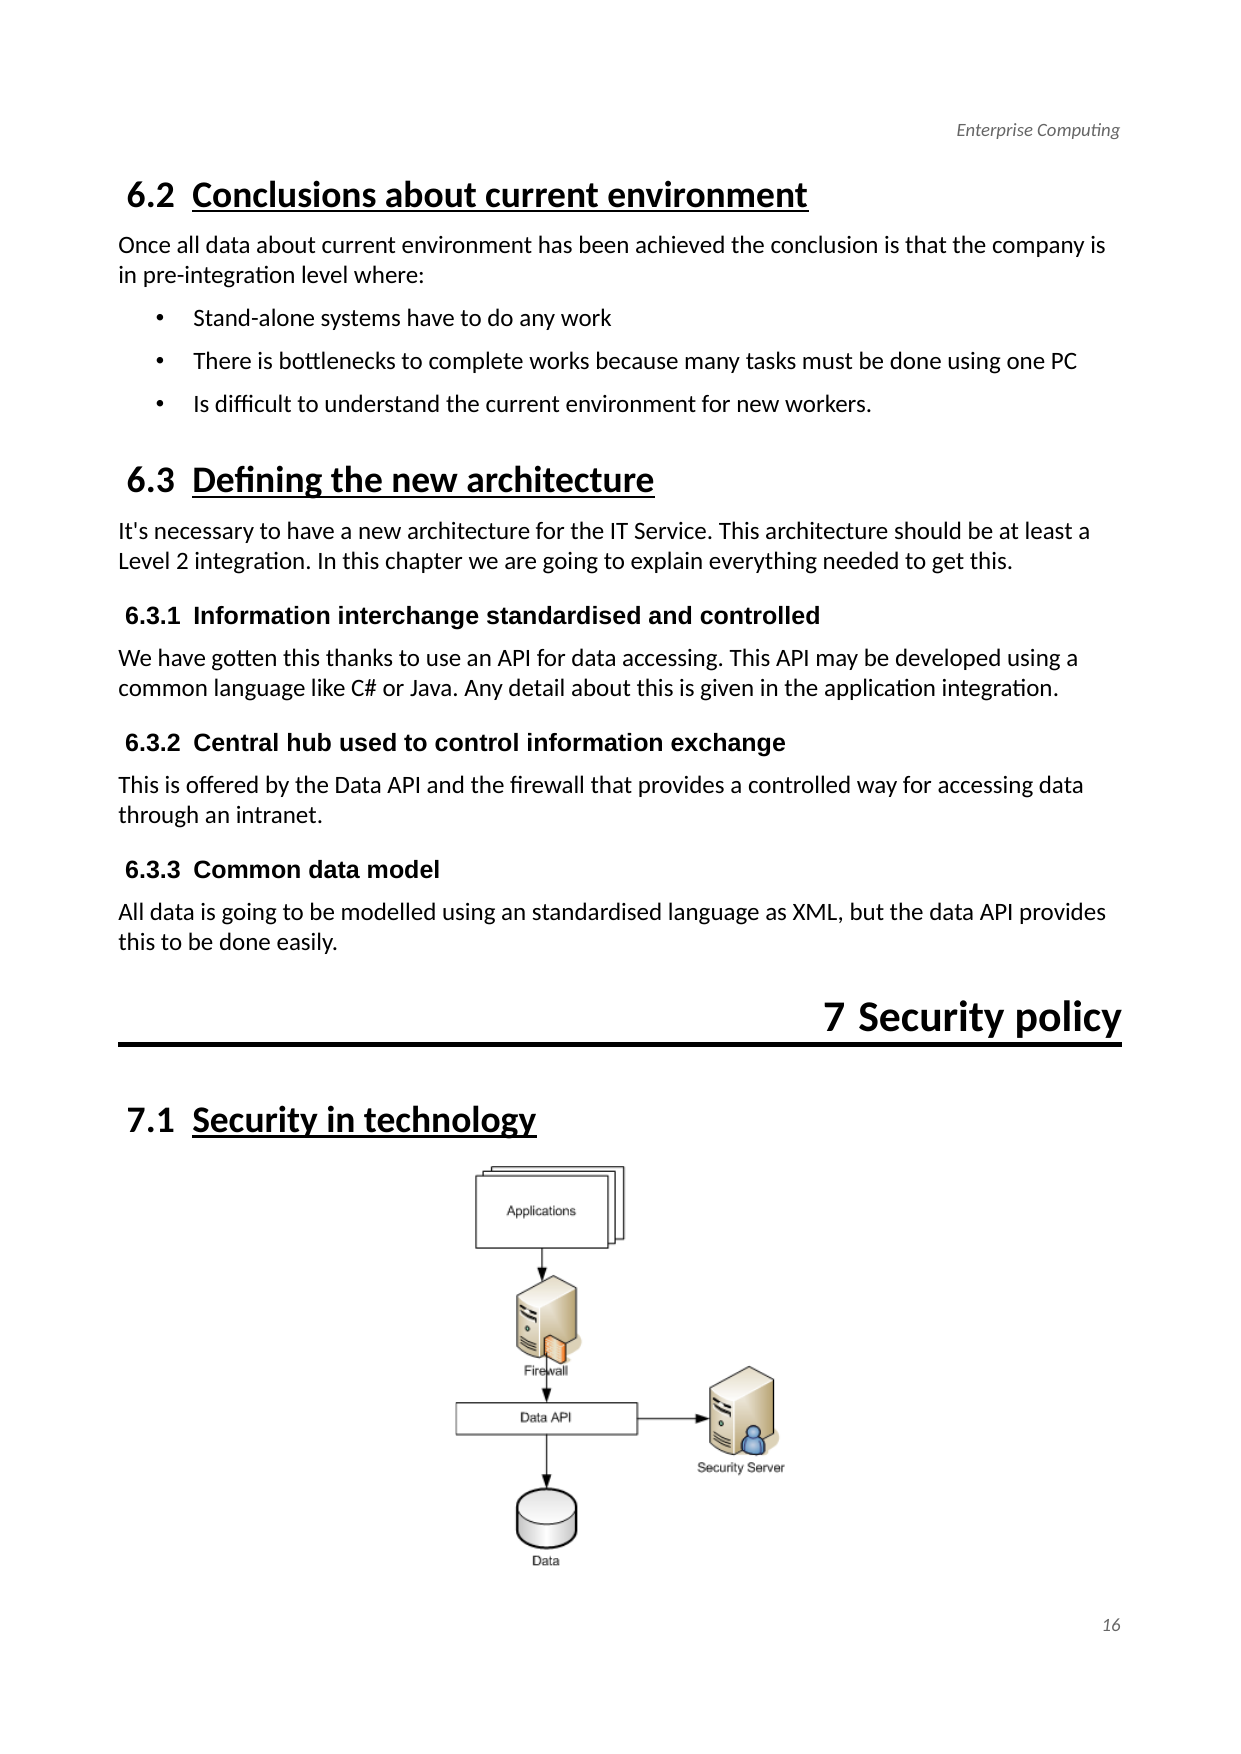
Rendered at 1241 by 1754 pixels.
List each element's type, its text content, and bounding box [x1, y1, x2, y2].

picture [455, 1166, 785, 1569]
list There is bottlenecks to complete works because many tasks must be done using one PC [156, 345, 1122, 376]
subtitle Information interchange standardised and controlled [118, 601, 1122, 629]
subtitle Common data model [118, 855, 1122, 884]
list Is difficult to understand the current environment for new workers. [156, 388, 1122, 419]
text Once all data about current environment has been achieved the conclusion is that the company is in pre-integration level where: [118, 229, 1122, 290]
text This is offered by the Data API and the firewall that provides a controlled way for accessing data through an intranet. [118, 769, 1122, 830]
list Stand-alone systems have to do any work [156, 302, 1122, 333]
text All data is going to be modelled using an standardised language as XML, but the data API provides this to be done easily. [118, 896, 1122, 957]
subtitle Conclusions about current environment [118, 171, 1122, 216]
text It's necessary to have a new architecture for the IT Service. This architecture should be at least a Level 2 integration. In this chapter we are going to explain everything needed to get this. [118, 515, 1122, 576]
subtitle Central hub used to control information exchange [118, 728, 1122, 757]
text We have gotten this thanks to use an API for data accessing. This API may be developed using a common language like C# or Java. Any detail about this is given in the application integration. [118, 642, 1122, 703]
subtitle Security in technology [118, 1096, 1122, 1142]
subtitle Security policy [118, 988, 1122, 1042]
subtitle Defining the new architecture [118, 456, 1122, 502]
